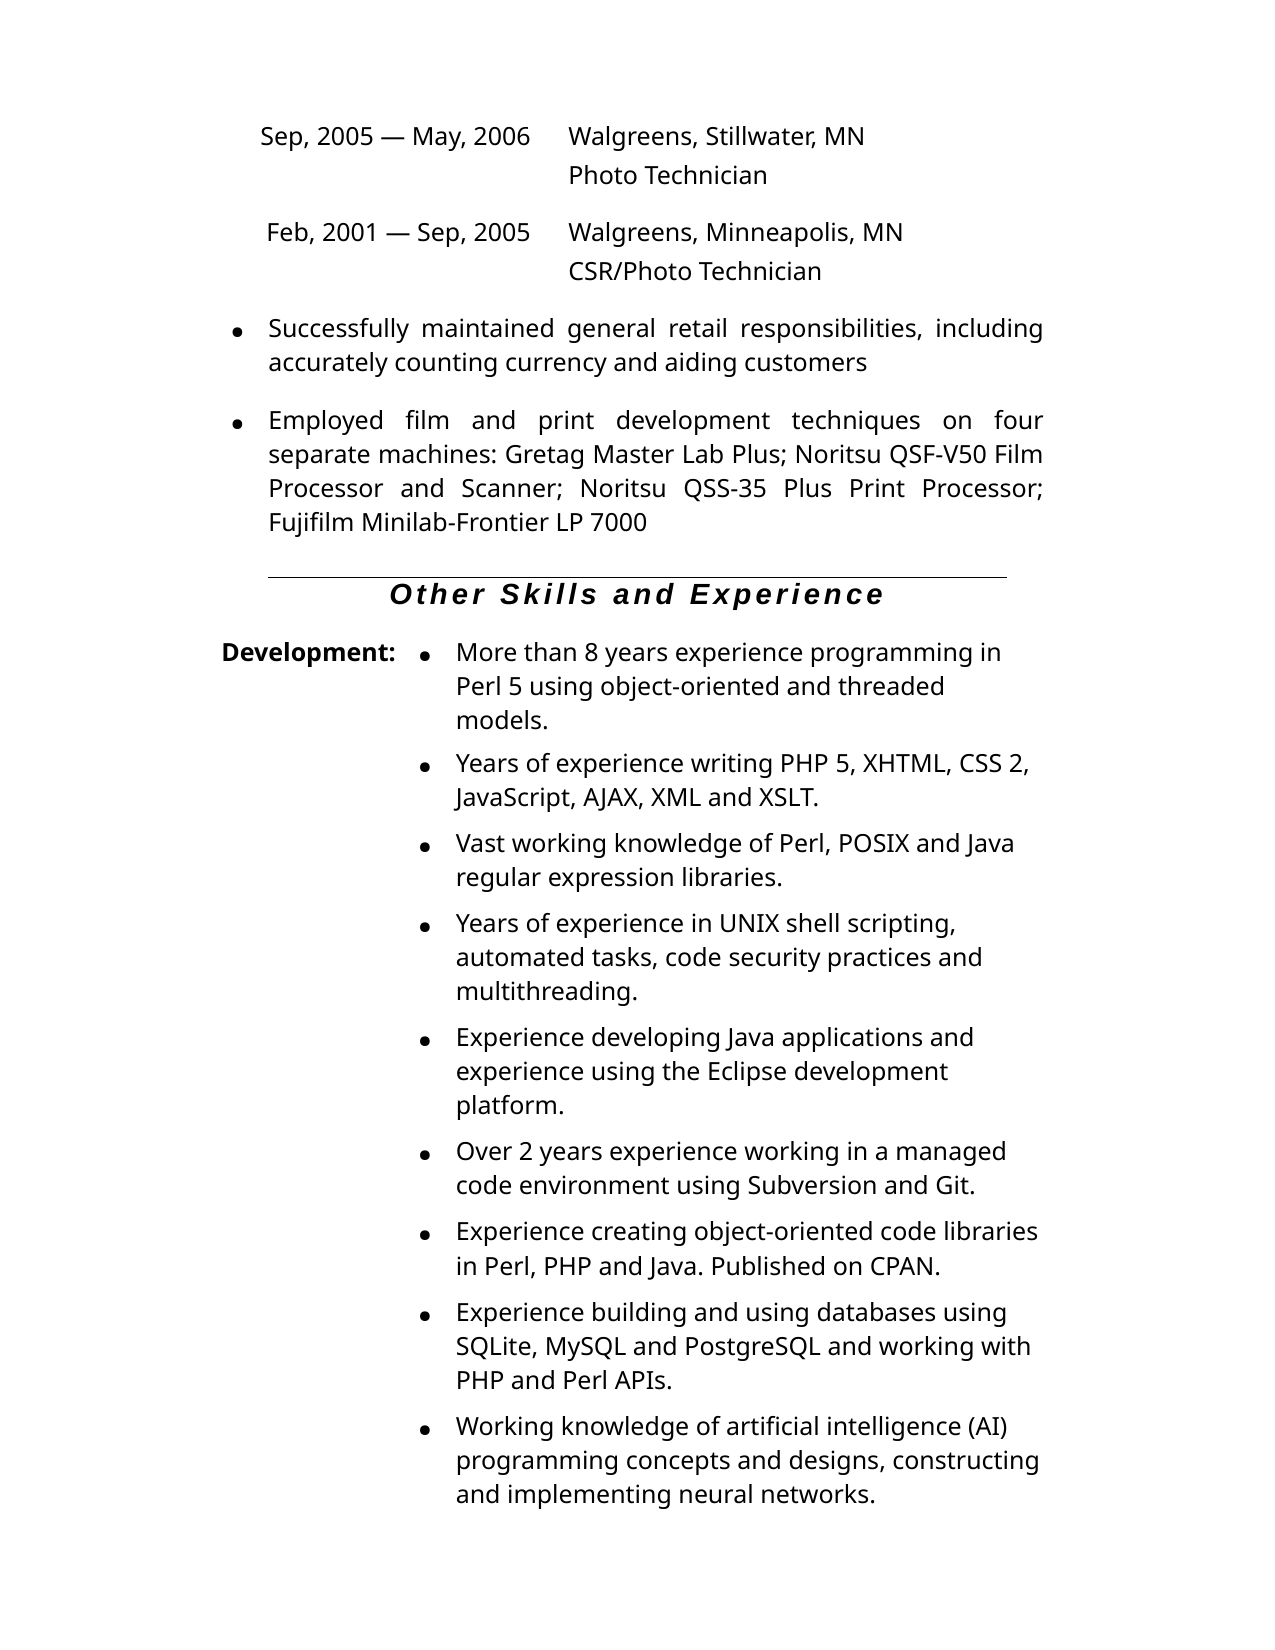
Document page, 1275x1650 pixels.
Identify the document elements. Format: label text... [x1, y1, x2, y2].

list ● Vast working knowledge of Perl, POSIX and Java regular expression libraries. [418, 826, 1044, 894]
title CSR/Photo Technician [568, 254, 1044, 288]
list ● Years of experience in UNIX shell scripting, automated tasks, code security practices and multithreading. [418, 906, 1044, 1008]
text ● Employed film and print development techniques on four separate machines: Gretag Master Lab Plus; Noritsu QSF-V50 Film Processor and Scanner; Noritsu QSS-35 Plus Print Processor; Fujifilm Minilab-Frontier LP 7000 [231, 403, 1044, 539]
list ● Over 2 years experience working in a managed code environment using Subversion and Git. [418, 1134, 1044, 1202]
text ● Successfully maintained general retail responsibilities, including accurately counting currency and aiding customers [231, 311, 1044, 379]
list ● Experience developing Java applications and experience using the Eclipse development platform. [418, 1020, 1044, 1122]
list ● Experience building and using databases using SQLite, MySQL and PostgreSQL and working with PHP and Perl APIs. [418, 1294, 1044, 1396]
list ● Years of experience writing PHP 5, XHTML, CSS 2, JavaScript, AJAX, XML and XSLT. [418, 745, 1044, 813]
list ● Experience creating object-oriented code libraries in Perl, PHP and Java. Published on CPAN. [418, 1214, 1044, 1282]
text Feb, 2001 ― Sep, 2005 Walgreens, Minneapolis, MN [231, 214, 1044, 248]
text Sep, 2005 ― May, 2006 Walgreens, Stillwater, MN [231, 118, 1044, 152]
subtitle Other Skills and Experience [268, 578, 1007, 610]
list Development: ● More than 8 years experience programming in Perl 5 using object-oriented and threaded models. [118, 634, 1044, 736]
title Photo Technician [568, 157, 1044, 191]
list ● Working knowledge of artificial intelligence (AI) programming concepts and designs, constructing and implementing neural networks. [418, 1408, 1044, 1511]
